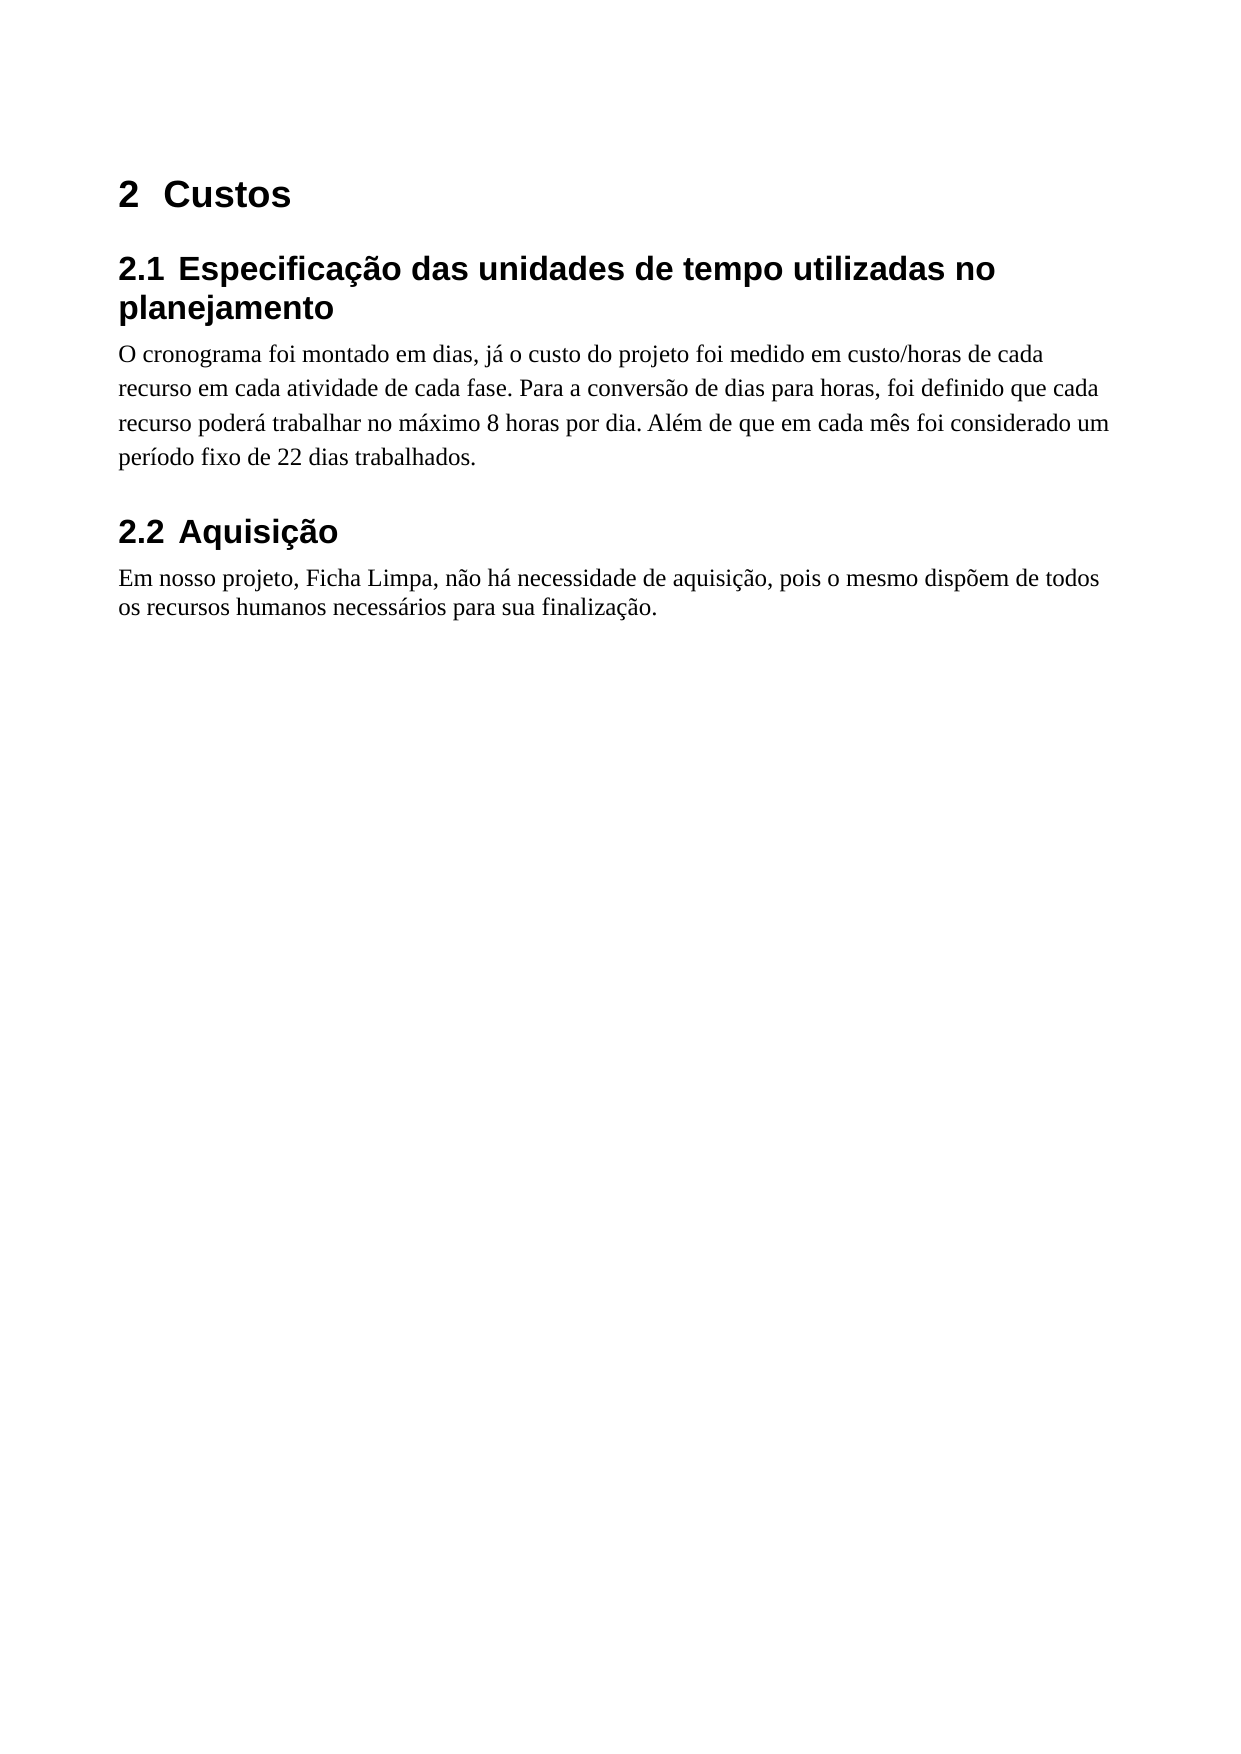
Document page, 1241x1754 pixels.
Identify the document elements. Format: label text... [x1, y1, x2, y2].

text Em nosso projeto, Ficha Limpa, não há necessidade de aquisição, pois o mesmo dispõem de todos os recursos humanos necessários para sua finalização. [118, 563, 1122, 621]
subtitle Aquisição [118, 512, 1122, 551]
subtitle Especificação das unidades de tempo utilizadas no planejamento [118, 249, 1122, 326]
subtitle Custos [118, 172, 1122, 216]
text O cronograma foi montado em dias, já o custo do projeto foi medido em custo/horas de cada recurso em cada atividade de cada fase. Para a conversão de dias para horas, foi definido que cada recurso poderá trabalhar no máximo 8 horas por dia. Além de que em cada mês foi considerado um período fixo de 22 dias trabalhados. [118, 339, 1122, 471]
